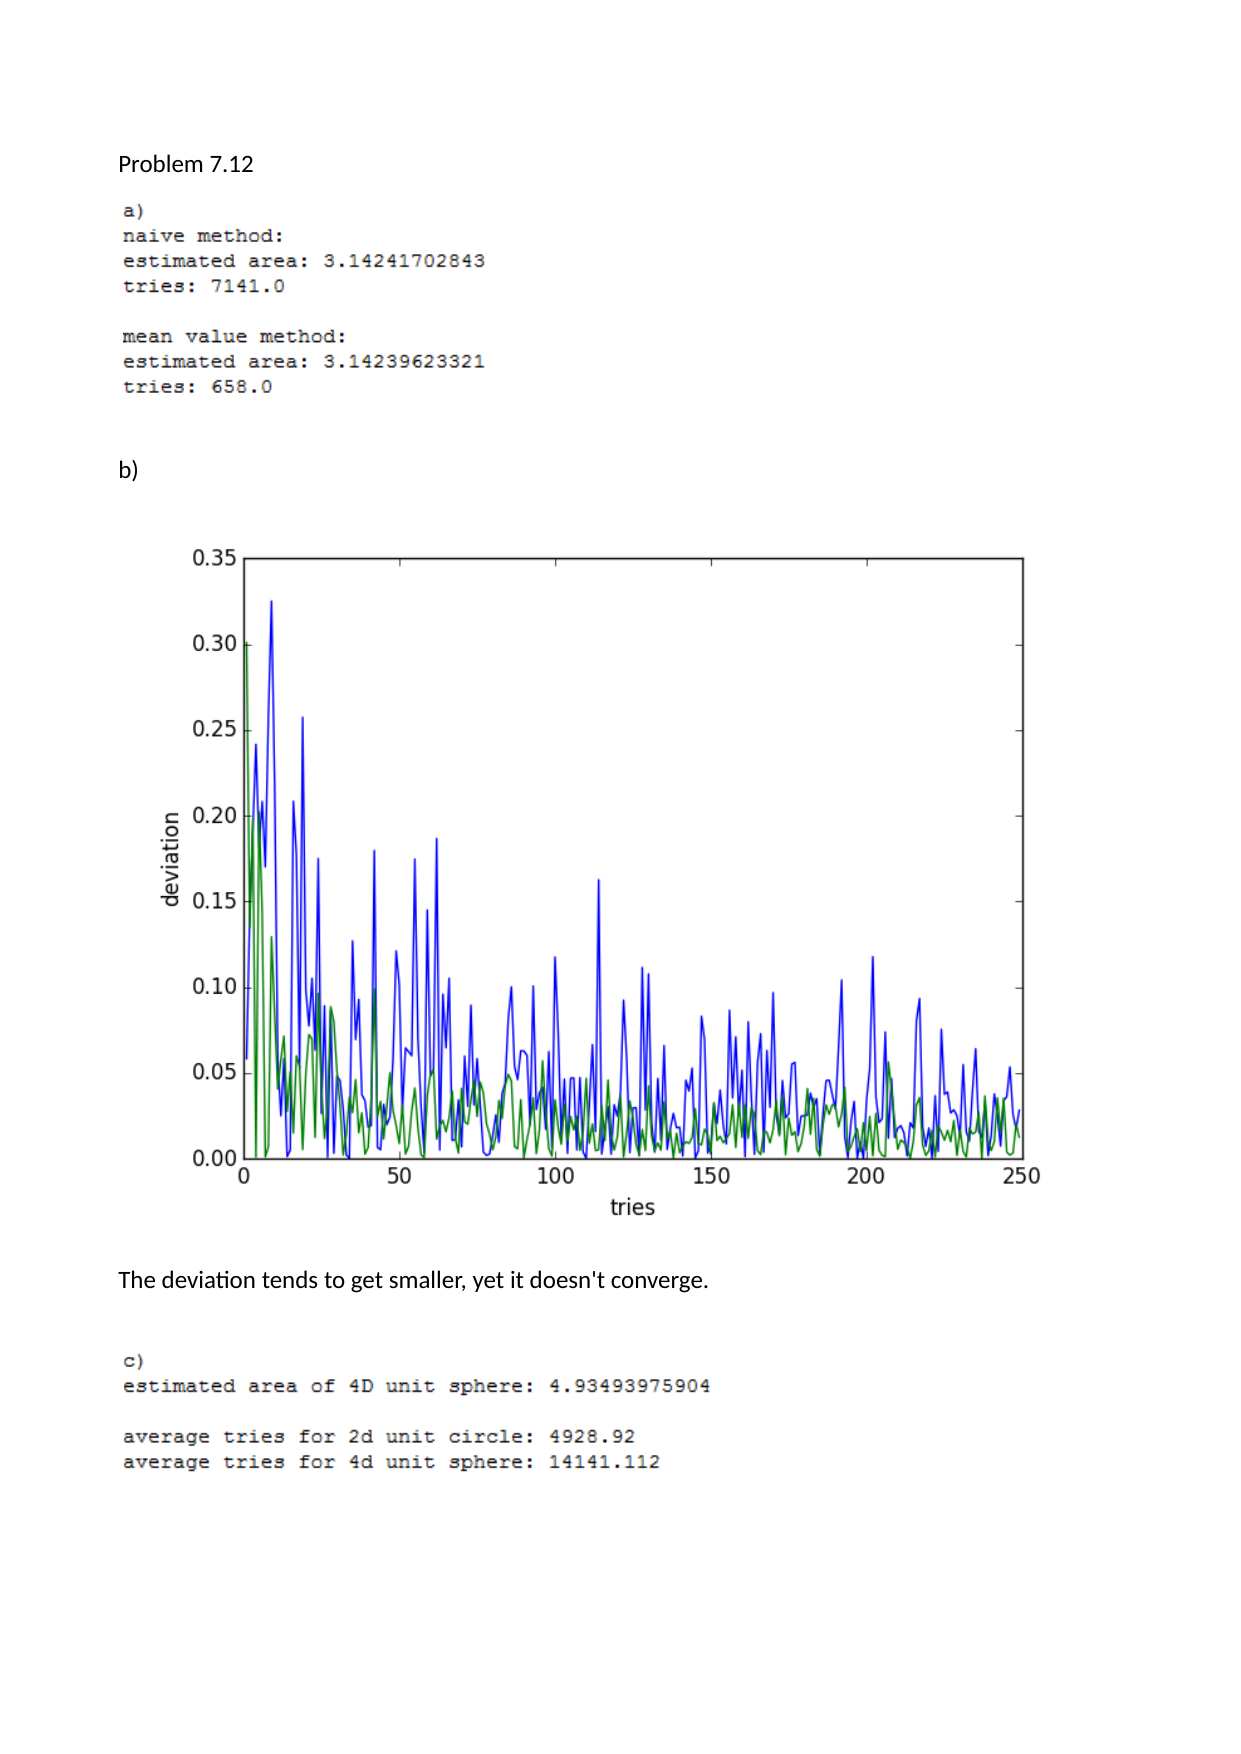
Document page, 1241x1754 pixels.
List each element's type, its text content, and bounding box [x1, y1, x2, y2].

text Problem 7.12 [118, 149, 1122, 179]
picture [123, 1348, 724, 1484]
text b) [118, 454, 1122, 484]
picture [118, 484, 1123, 1234]
text The deviation tends to get smaller, yet it doesn't converge. [118, 1264, 1122, 1294]
picture [123, 198, 500, 404]
